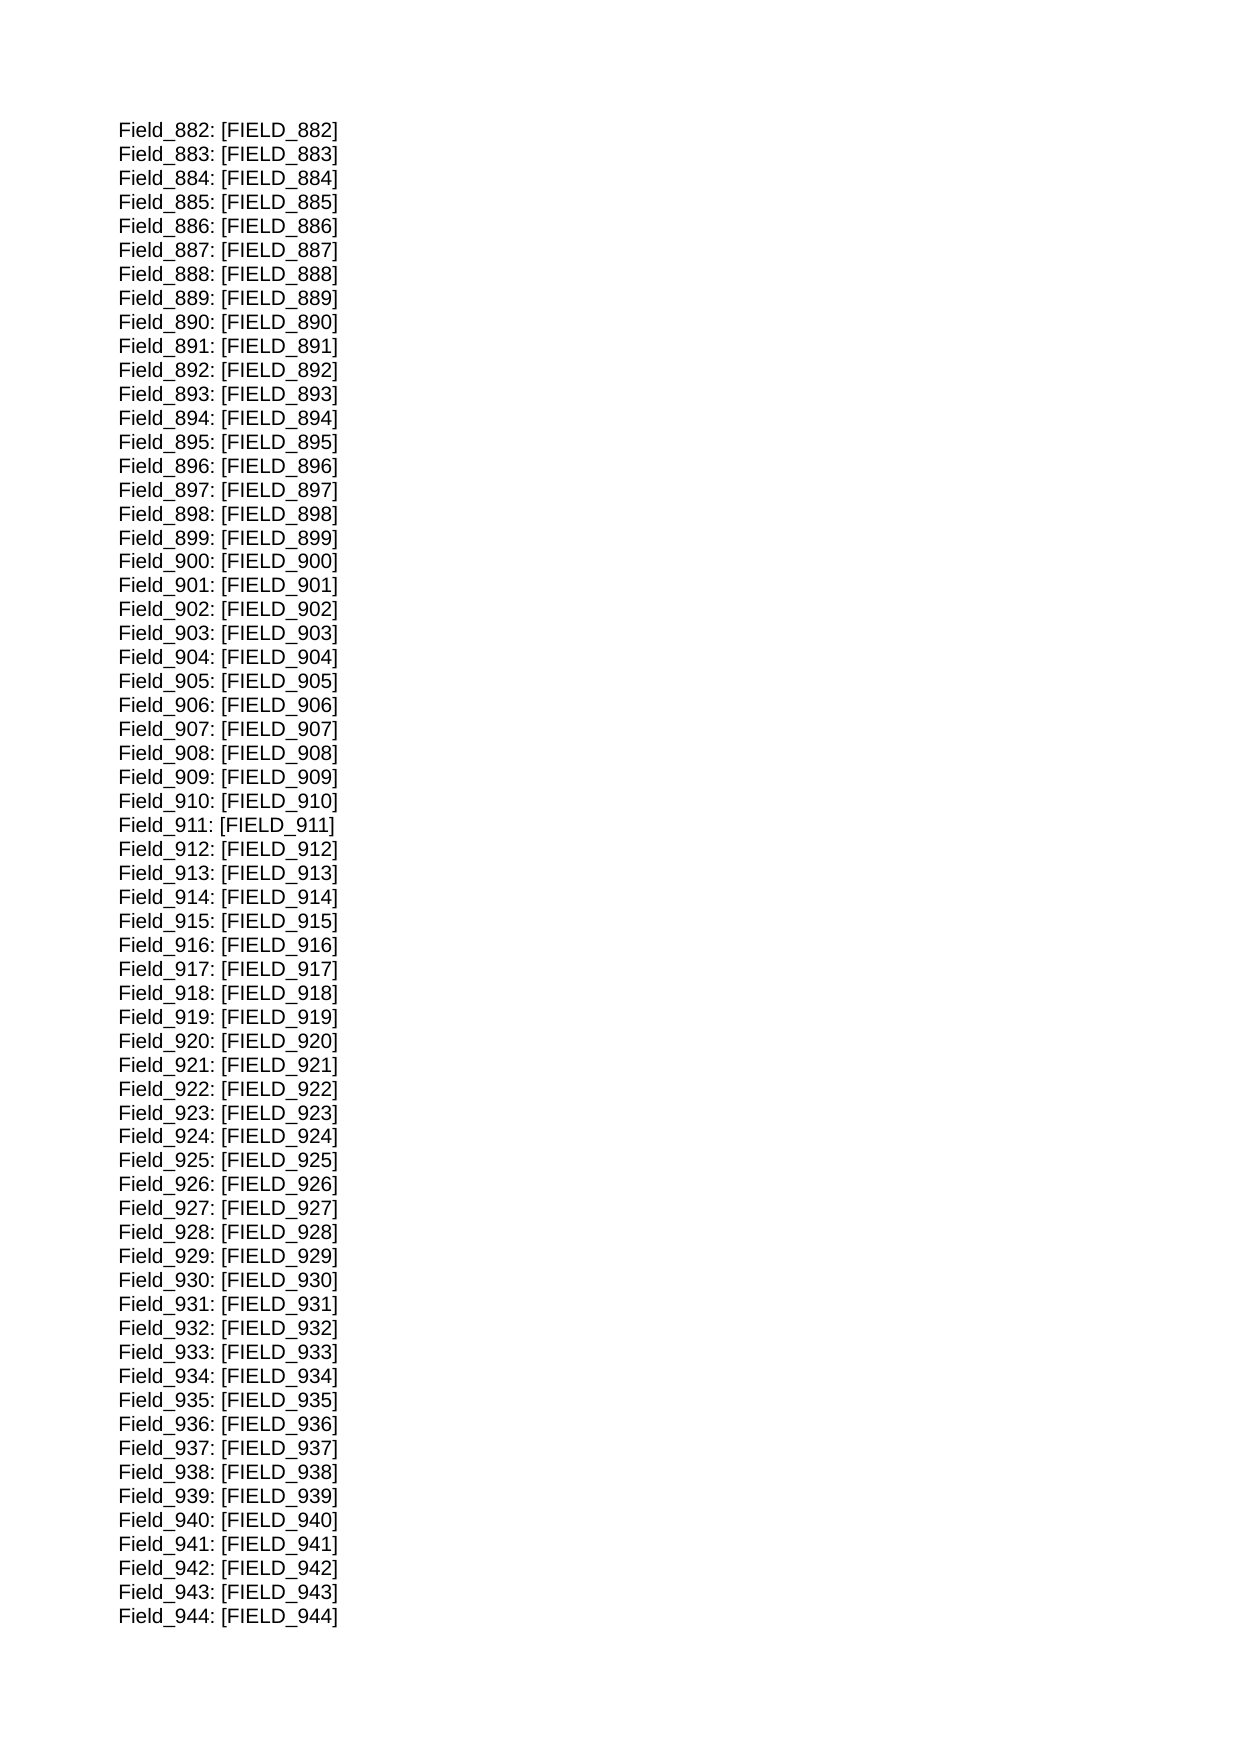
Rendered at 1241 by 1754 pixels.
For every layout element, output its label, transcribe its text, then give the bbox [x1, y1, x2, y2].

text Field_938: [FIELD_938] [118, 1460, 1122, 1484]
text Field_898: [FIELD_898] [118, 501, 1122, 525]
text Field_907: [FIELD_907] [118, 717, 1122, 741]
text Field_900: [FIELD_900] [118, 549, 1122, 573]
text Field_895: [FIELD_895] [118, 429, 1122, 453]
text Field_896: [FIELD_896] [118, 453, 1122, 477]
text Field_935: [FIELD_935] [118, 1388, 1122, 1412]
text Field_905: [FIELD_905] [118, 669, 1122, 693]
text Field_940: [FIELD_940] [118, 1508, 1122, 1532]
text Field_909: [FIELD_909] [118, 765, 1122, 789]
text Field_926: [FIELD_926] [118, 1172, 1122, 1196]
text Field_932: [FIELD_932] [118, 1316, 1122, 1340]
text Field_923: [FIELD_923] [118, 1100, 1122, 1124]
text Field_911: [FIELD_911] [118, 813, 1122, 837]
text Field_928: [FIELD_928] [118, 1220, 1122, 1244]
text Field_933: [FIELD_933] [118, 1340, 1122, 1364]
text Field_921: [FIELD_921] [118, 1052, 1122, 1076]
text Field_941: [FIELD_941] [118, 1532, 1122, 1556]
text Field_930: [FIELD_930] [118, 1268, 1122, 1292]
text Field_897: [FIELD_897] [118, 477, 1122, 501]
text Field_927: [FIELD_927] [118, 1196, 1122, 1220]
text Field_904: [FIELD_904] [118, 645, 1122, 669]
text Field_919: [FIELD_919] [118, 1004, 1122, 1028]
text Field_903: [FIELD_903] [118, 621, 1122, 645]
text Field_943: [FIELD_943] [118, 1579, 1122, 1603]
text Field_901: [FIELD_901] [118, 573, 1122, 597]
text Field_882: [FIELD_882] [118, 118, 1122, 142]
text Field_914: [FIELD_914] [118, 885, 1122, 909]
text Field_894: [FIELD_894] [118, 406, 1122, 429]
text Field_931: [FIELD_931] [118, 1292, 1122, 1316]
text Field_936: [FIELD_936] [118, 1412, 1122, 1436]
text Field_885: [FIELD_885] [118, 190, 1122, 214]
text Field_915: [FIELD_915] [118, 909, 1122, 933]
text Field_890: [FIELD_890] [118, 310, 1122, 334]
text Field_922: [FIELD_922] [118, 1076, 1122, 1100]
text Field_884: [FIELD_884] [118, 166, 1122, 190]
text Field_937: [FIELD_937] [118, 1436, 1122, 1460]
text Field_889: [FIELD_889] [118, 286, 1122, 310]
text Field_929: [FIELD_929] [118, 1244, 1122, 1268]
text Field_883: [FIELD_883] [118, 142, 1122, 166]
text Field_918: [FIELD_918] [118, 981, 1122, 1004]
text Field_920: [FIELD_920] [118, 1028, 1122, 1052]
text Field_891: [FIELD_891] [118, 334, 1122, 358]
text Field_913: [FIELD_913] [118, 861, 1122, 885]
text Field_934: [FIELD_934] [118, 1364, 1122, 1388]
text Field_887: [FIELD_887] [118, 238, 1122, 262]
text Field_944: [FIELD_944] [118, 1603, 1122, 1627]
text Field_902: [FIELD_902] [118, 597, 1122, 621]
text Field_916: [FIELD_916] [118, 933, 1122, 957]
text Field_892: [FIELD_892] [118, 358, 1122, 382]
text Field_925: [FIELD_925] [118, 1148, 1122, 1172]
text Field_906: [FIELD_906] [118, 693, 1122, 717]
text Field_893: [FIELD_893] [118, 382, 1122, 406]
text Field_912: [FIELD_912] [118, 837, 1122, 861]
text Field_899: [FIELD_899] [118, 525, 1122, 549]
text Field_942: [FIELD_942] [118, 1556, 1122, 1579]
text Field_917: [FIELD_917] [118, 957, 1122, 981]
text Field_939: [FIELD_939] [118, 1484, 1122, 1508]
text Field_888: [FIELD_888] [118, 262, 1122, 286]
text Field_908: [FIELD_908] [118, 741, 1122, 765]
text Field_910: [FIELD_910] [118, 789, 1122, 813]
text Field_886: [FIELD_886] [118, 214, 1122, 238]
text Field_924: [FIELD_924] [118, 1124, 1122, 1148]
